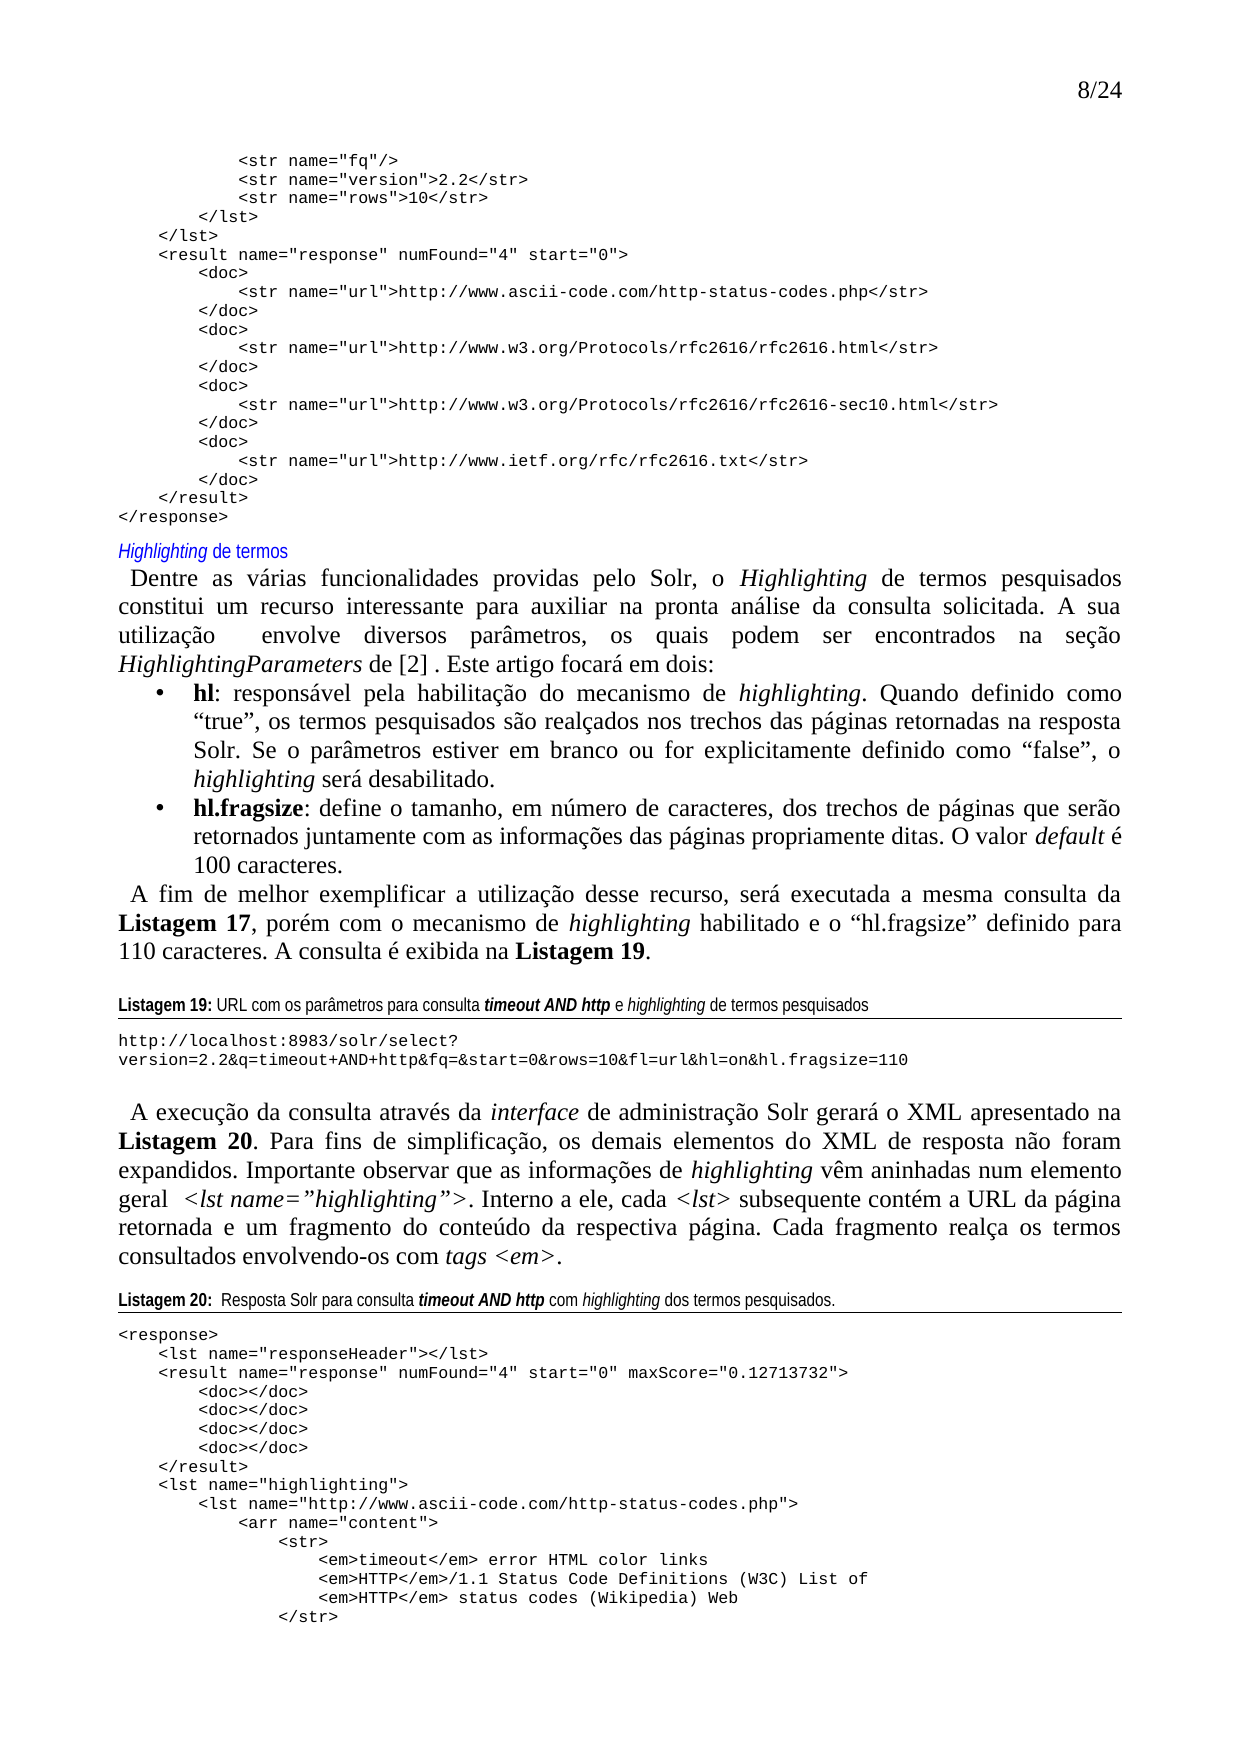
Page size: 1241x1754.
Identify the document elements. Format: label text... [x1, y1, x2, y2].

text A execução da consulta através da interface de administração Solr gerará o XML apresentado na Listagem 20. Para fins de simplificação, os demais elementos do XML de resposta não foram expandidos. Importante observar que as informações de highlighting vêm aninhadas num elemento geral <lst name=”highlighting”>. Interno a ele, cada <lst> subsequente contém a URL da página retornada e um fragmento do conteúdo da respectiva página. Cada fragmento realça os termos consultados envolvendo-os com tags <em>. [118, 1097, 1122, 1270]
list </result> [118, 489, 1122, 507]
list <str> [118, 1532, 1122, 1551]
list <str name="url">http://www.w3.org/Protocols/rfc2616/rfc2616-sec10.html</str> [118, 395, 1122, 414]
list <doc></doc> [118, 1382, 1122, 1401]
list </doc> [118, 470, 1122, 489]
list <lst name="responseHeader"></lst> [118, 1344, 1122, 1363]
text Dentre as várias funcionalidades providas pelo Solr, o Highlighting de termos pesquisados constitui um recurso interessante para auxiliar na pronta análise da consulta solicitada. A sua utilização envolve diversos parâmetros, os quais podem ser encontrados na seção HighlightingParameters de [2] . Este artigo focará em dois: [118, 563, 1122, 678]
list </str> [118, 1607, 1122, 1626]
list <em>timeout</em> error HTML color links [118, 1551, 1122, 1569]
text A fim de melhor exemplificar a utilização desse recurso, será executada a mesma consulta da Listagem 17, porém com o mecanismo de highlighting habilitado e o “hl.fragsize” definido para 110 caracteres. A consulta é exibida na Listagem 19. [118, 879, 1122, 965]
list <em>HTTP</em>/1.1 Status Code Definitions (W3C) List of [118, 1569, 1122, 1588]
list <result name="response" numFound="4" start="0"> [118, 245, 1122, 264]
list </lst> [118, 207, 1122, 226]
list </result> [118, 1457, 1122, 1476]
list <str name="version">2.2</str> [118, 170, 1122, 189]
list </doc> [118, 301, 1122, 320]
list <result name="response" numFound="4" start="0" maxScore="0.12713732"> [118, 1363, 1122, 1382]
list hl: responsável pela habilitação do mecanismo de highlighting. Quando definido como “true”, os termos pesquisados são realçados nos trechos das páginas retornadas na resposta Solr. Se o parâmetros estiver em branco ou for explicitamente definido como “false”, o highlighting será desabilitado. [156, 678, 1122, 793]
list <str name="url">http://www.ietf.org/rfc/rfc2616.txt</str> [118, 451, 1122, 470]
list <arr name="content"> [118, 1513, 1122, 1532]
list <str name="url">http://www.ascii-code.com/http-status-codes.php</str> [118, 282, 1122, 301]
list http://localhost:8983/solr/select?version=2.2&q=timeout+AND+http&fq=&start=0&rows=10&fl=url&hl=on&hl.fragsize=110 [118, 1031, 1122, 1069]
list <lst name="highlighting"> [118, 1476, 1122, 1494]
list <response> [118, 1326, 1122, 1344]
list Listagem 19: URL com os parâmetros para consulta timeout AND http e highlighting de termos pesquisados [118, 994, 1122, 1018]
list <doc> [118, 432, 1122, 451]
list <doc></doc> [118, 1401, 1122, 1419]
list <doc></doc> [118, 1438, 1122, 1457]
list <doc> [118, 376, 1122, 395]
list <doc></doc> [118, 1419, 1122, 1438]
text Highlighting de termos [118, 539, 1122, 563]
list <doc> [118, 320, 1122, 339]
list Listagem 20: Resposta Solr para consulta timeout AND http com highlighting dos termos pesquisados. [118, 1289, 1122, 1312]
list </response> [118, 507, 1122, 526]
list </doc> [118, 414, 1122, 432]
list <lst name="http://www.ascii-code.com/http-status-codes.php"> [118, 1494, 1122, 1513]
list <str name="rows">10</str> [118, 189, 1122, 207]
list <doc> [118, 264, 1122, 282]
list <str name="url">http://www.w3.org/Protocols/rfc2616/rfc2616.html</str> [118, 339, 1122, 357]
list <em>HTTP</em> status codes (Wikipedia) Web [118, 1588, 1122, 1607]
list </doc> [118, 357, 1122, 376]
list <str name="fq"/> [118, 151, 1122, 170]
list hl.fragsize: define o tamanho, em número de caracteres, dos trechos de páginas que serão retornados juntamente com as informações das páginas propriamente ditas. O valor default é 100 caracteres. [156, 793, 1122, 879]
list </lst> [118, 226, 1122, 245]
